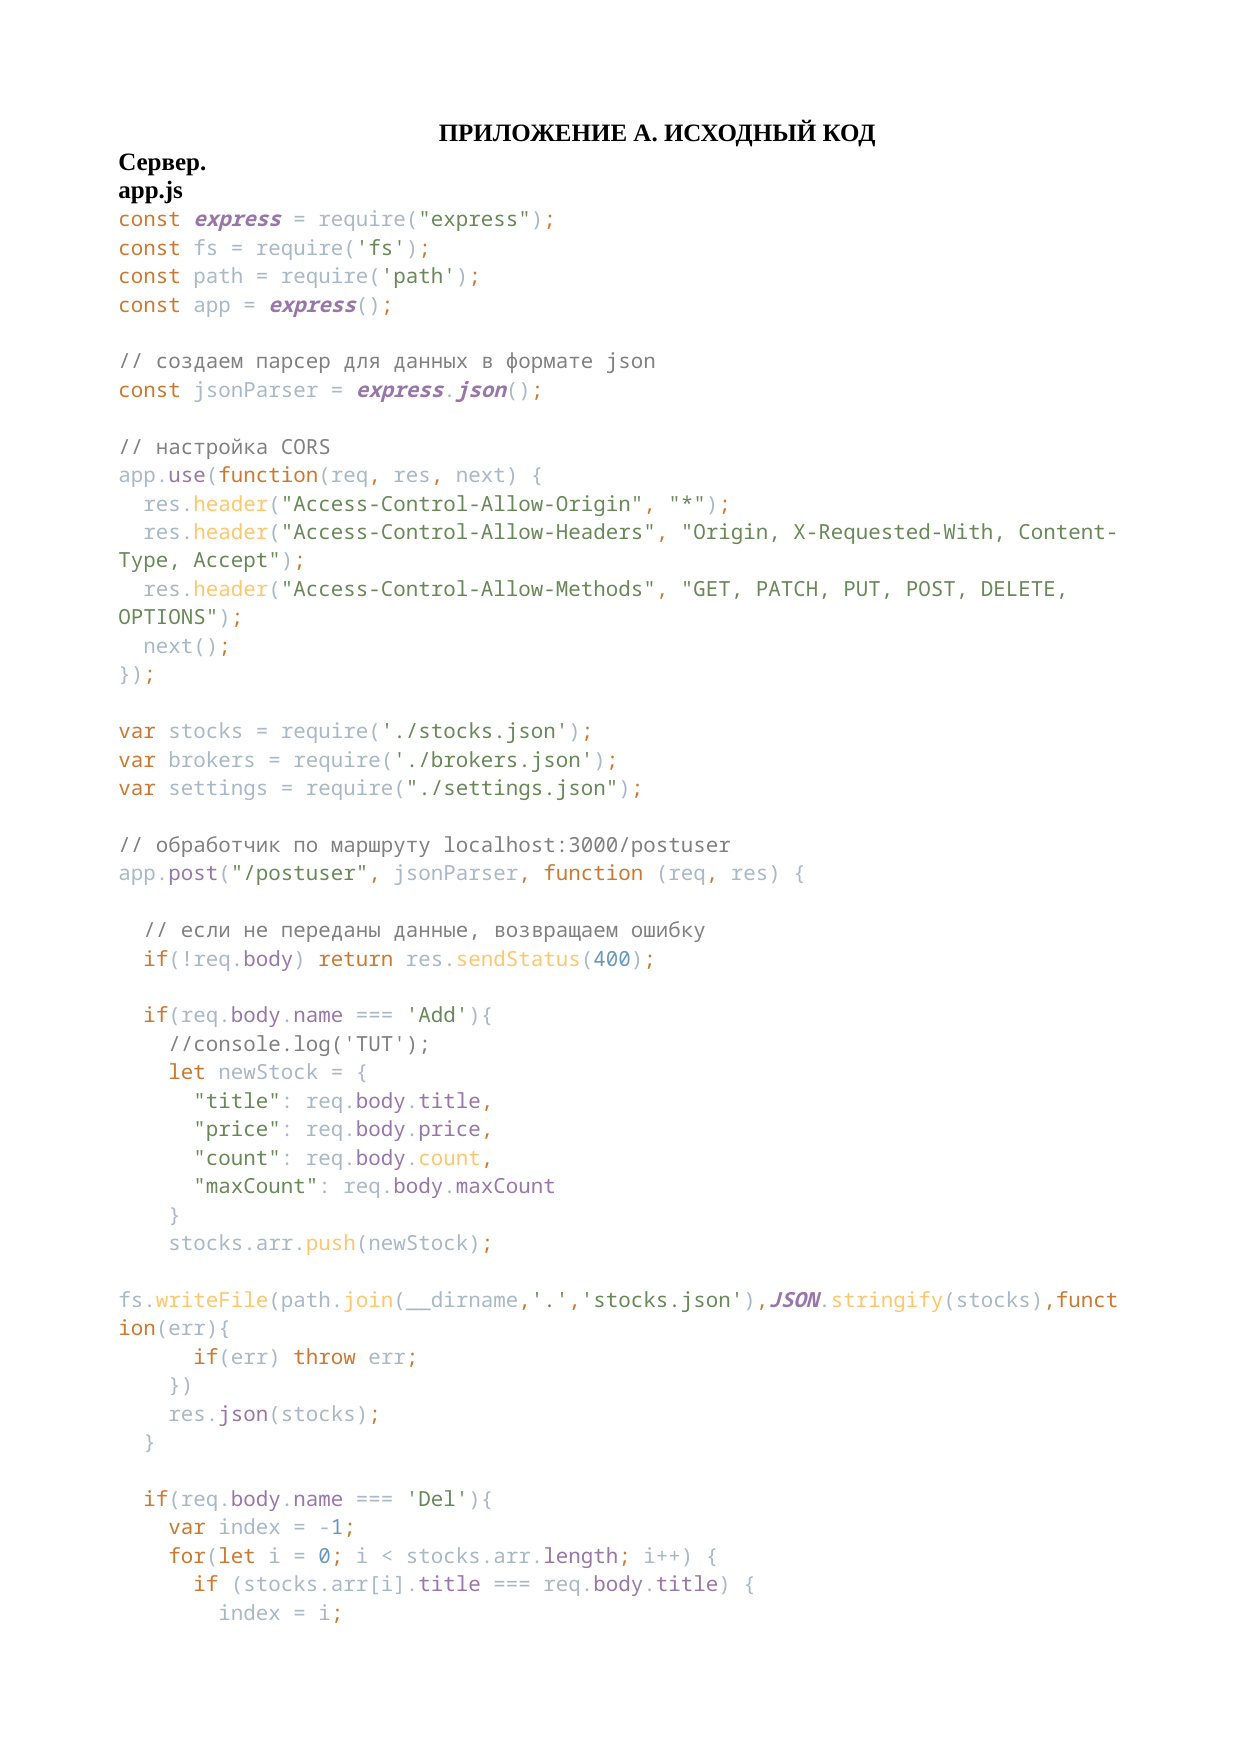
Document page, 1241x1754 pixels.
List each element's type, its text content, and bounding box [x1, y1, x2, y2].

text ПРИЛОЖЕНИЕ А. ИСХОДНЫЙ КОД [118, 118, 1122, 147]
text app.js [118, 176, 1122, 204]
text Сервер. [118, 147, 1122, 176]
text const express = require("express"); const fs = require('fs'); const path = require('path'); const app = express(); // создаем парсер для данных в формате json const jsonParser = express.json(); // настройка CORS app.use(function(req, res, next) { res.header("Access-Control-Allow-Origin", "*"); res.header("Access-Control-Allow-Headers", "Origin, X-Requested-With, Content-Type, Accept"); res.header("Access-Control-Allow-Methods", "GET, PATCH, PUT, POST, DELETE, OPTIONS"); next(); }); var stocks = require('./stocks.json'); var brokers = require('./brokers.json'); var settings = require("./settings.json"); // обработчик по маршруту localhost:3000/postuser app.post("/postuser", jsonParser, function (req, res) { // если не переданы данные, возвращаем ошибку if(!req.body) return res.sendStatus(400); if(req.body.name === 'Add'){ //console.log('TUT'); let newStock = { "title": req.body.title, "price": req.body.price, "count": req.body.count, "maxCount": req.body.maxCount } stocks.arr.push(newStock); fs.writeFile(path.join(__dirname,'.','stocks.json'),JSON.stringify(stocks),function(err){ if(err) throw err; }) res.json(stocks); } if(req.body.name === 'Del'){ var index = -1; for(let i = 0; i < stocks.arr.length; i++) { if (stocks.arr[i].title === req.body.title) { index = i; [118, 204, 1122, 1626]
